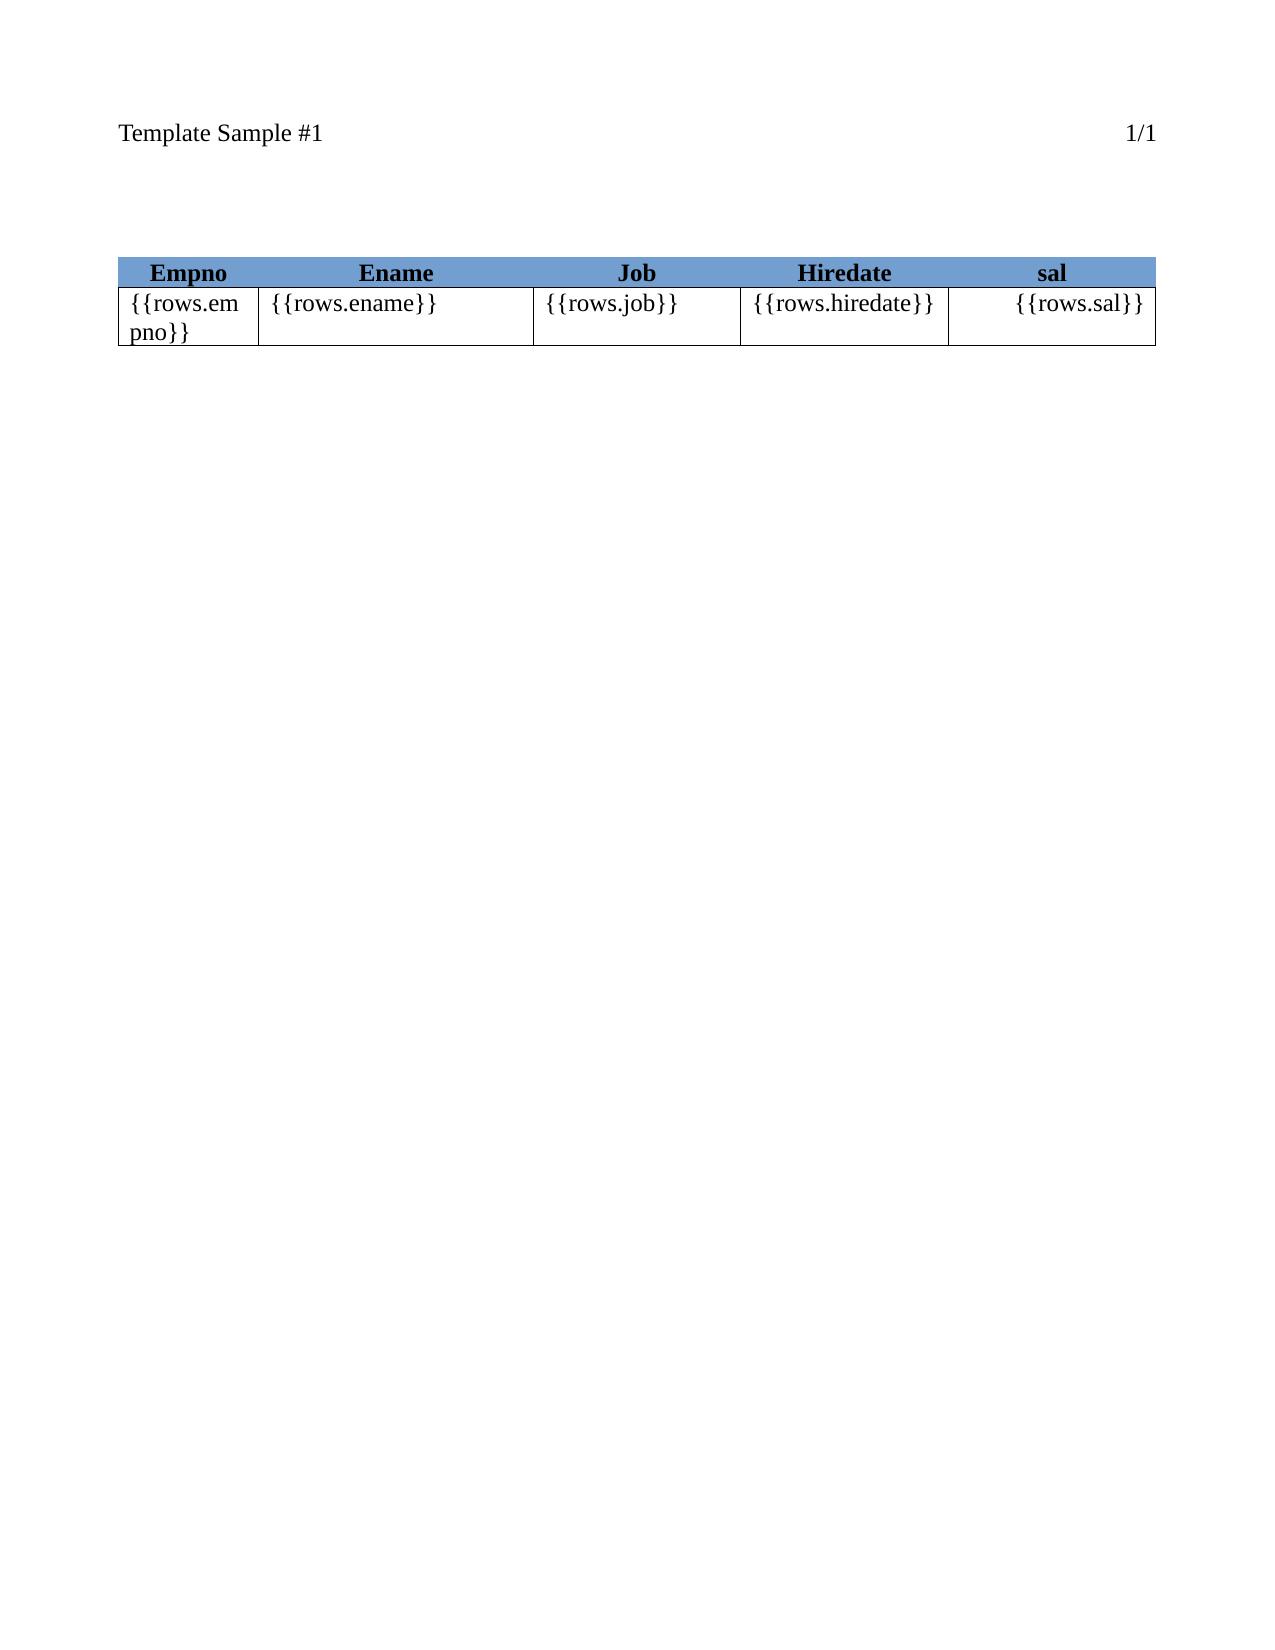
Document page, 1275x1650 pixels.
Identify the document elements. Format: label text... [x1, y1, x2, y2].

table_cell {{rows.hiredate}} [741, 288, 948, 345]
table_cell {{rows.sal}} [949, 288, 1155, 345]
table_header Hiredate [741, 258, 948, 287]
table_header Ename [259, 258, 533, 287]
table_header Job [534, 258, 740, 287]
table_header Empno [119, 258, 258, 287]
table_cell {{rows.ename}} [259, 288, 533, 345]
table_cell {{rows.empno}} [119, 288, 258, 345]
table_header sal [949, 258, 1155, 287]
table_cell {{rows.job}} [534, 288, 740, 345]
